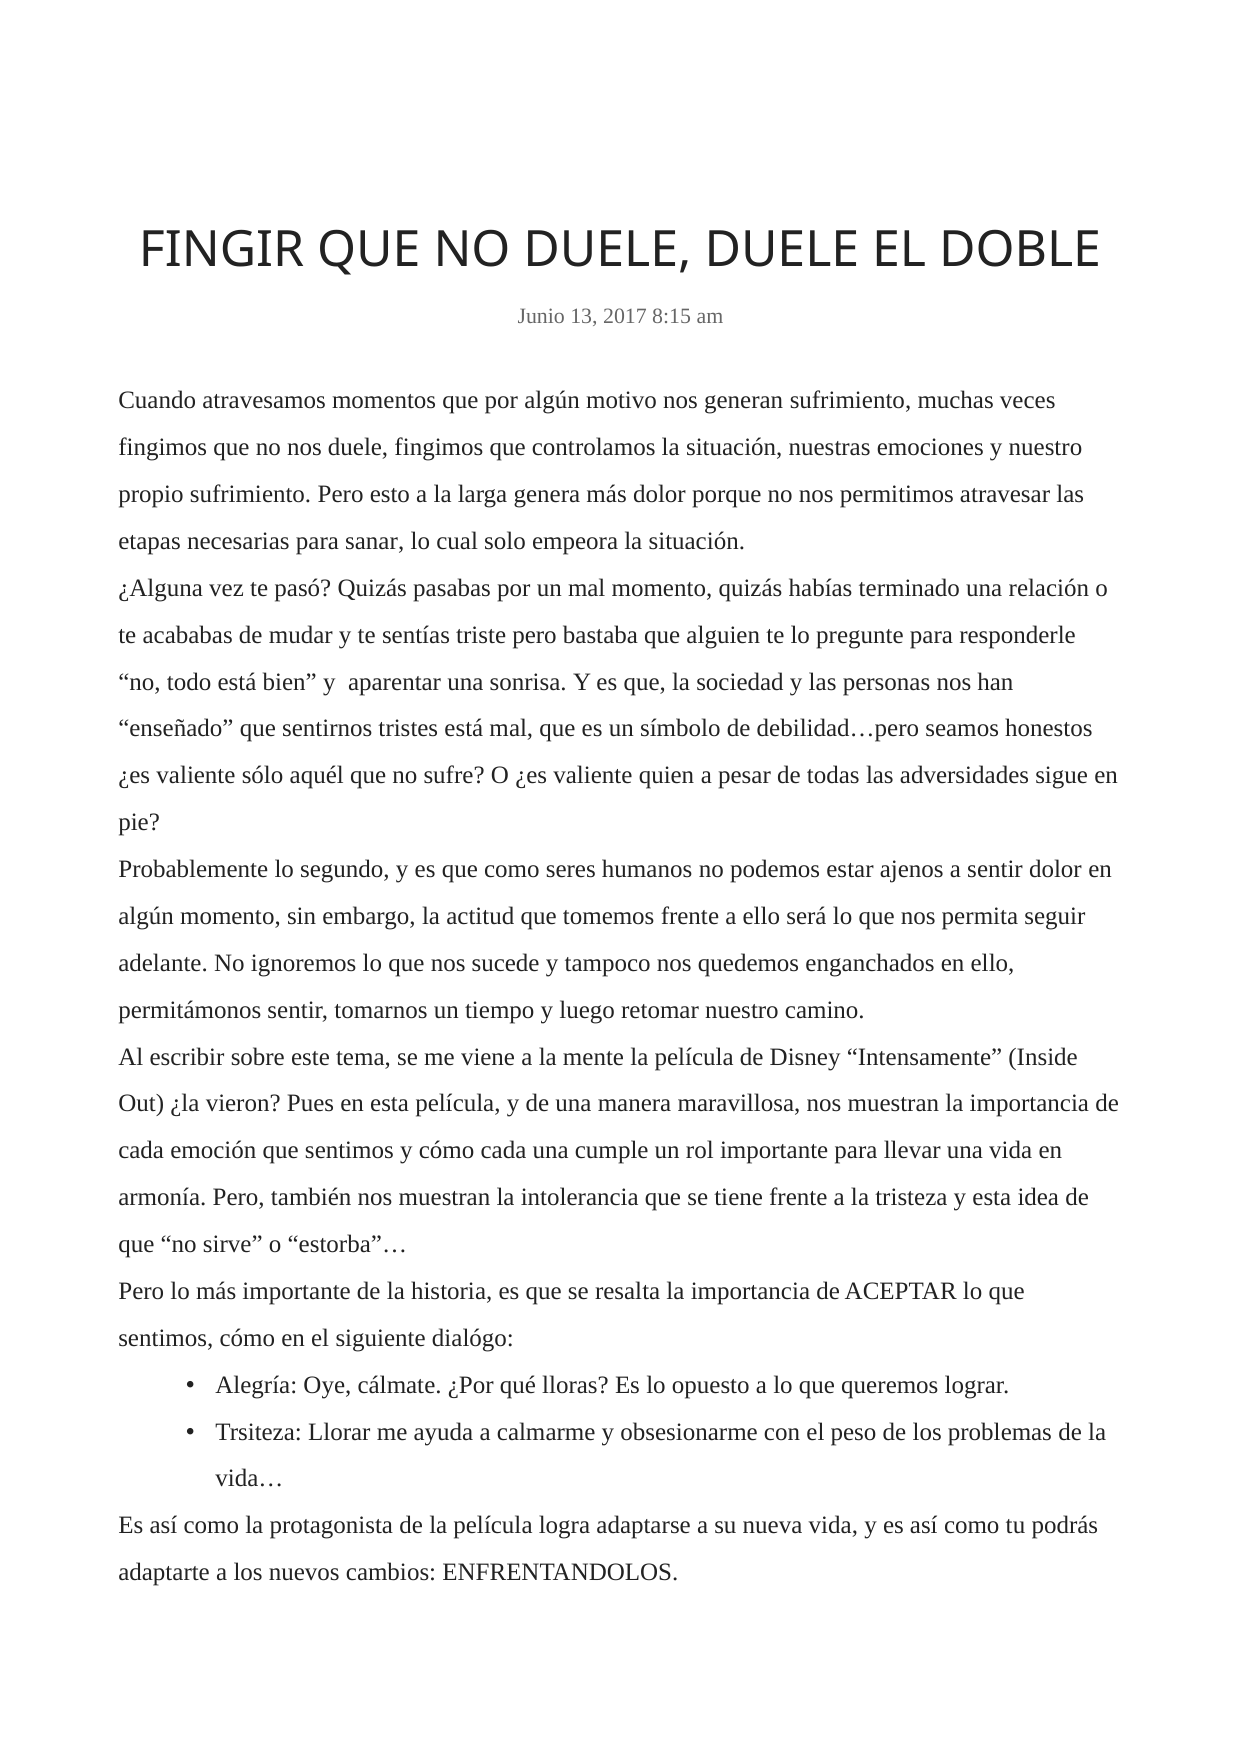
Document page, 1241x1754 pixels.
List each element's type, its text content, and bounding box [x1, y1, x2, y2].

text Cuando atravesamos momentos que por algún motivo nos generan sufrimiento, muchas veces fingimos que no nos duele, fingimos que controlamos la situación, nuestras emociones y nuestro propio sufrimiento. Pero esto a la larga genera más dolor porque no nos permitimos atravesar las etapas necesarias para sanar, lo cual solo empeora la situación. [118, 367, 1122, 555]
text Al escribir sobre este tema, se me viene a la mente la película de Disney “Intensamente” (Inside Out) ¿la vieron? Pues en esta película, y de una manera maravillosa, nos muestran la importancia de cada emoción que sentimos y cómo cada una cumple un rol importante para llevar una vida en armonía. Pero, también nos muestran la intolerancia que se tiene frente a la tristeza y esta idea de que “no sirve” o “estorba”… [118, 1023, 1122, 1258]
text Pero lo más importante de la historia, es que se resalta la importancia de ACEPTAR lo que sentimos, cómo en el siguiente dialógo: [118, 1258, 1122, 1352]
text Probablemente lo segundo, y es que como seres humanos no podemos estar ajenos a sentir dolor en algún momento, sin embargo, la actitud que tomemos frente a ello será lo que nos permita seguir adelante. No ignoremos lo que nos sucede y tampoco nos quedemos enganchados en ello, permitámonos sentir, tomarnos un tiempo y luego retomar nuestro camino. [118, 836, 1122, 1023]
text ¿Alguna vez te pasó? Quizás pasabas por un mal momento, quizás habías terminado una relación o te acababas de mudar y te sentías triste pero bastaba que alguien te lo pregunte para responderle “no, todo está bien” y aparentar una sonrisa. Y es que, la sociedad y las personas nos han “enseñado” que sentirnos tristes está mal, que es un símbolo de debilidad…pero seamos honestos ¿es valiente sólo aquél que no sufre? O ¿es valiente quien a pesar de todas las adversidades sigue en pie? [118, 555, 1122, 836]
text Es así como la protagonista de la película logra adaptarse a su nueva vida, y es así como tu podrás adaptarte a los nuevos cambios: ENFRENTANDOLOS. [118, 1492, 1122, 1586]
text Junio 13, 2017 8:15 am [118, 281, 1122, 328]
subtitle FINGIR QUE NO DUELE, DUELE EL DOBLE [118, 213, 1122, 281]
list Alegría: Oye, cálmate. ¿Por qué lloras? Es lo opuesto a lo que queremos lograr. [186, 1352, 1122, 1398]
list Trsiteza: Llorar me ayuda a calmarme y obsesionarme con el peso de los problemas de la vida… [186, 1398, 1122, 1492]
